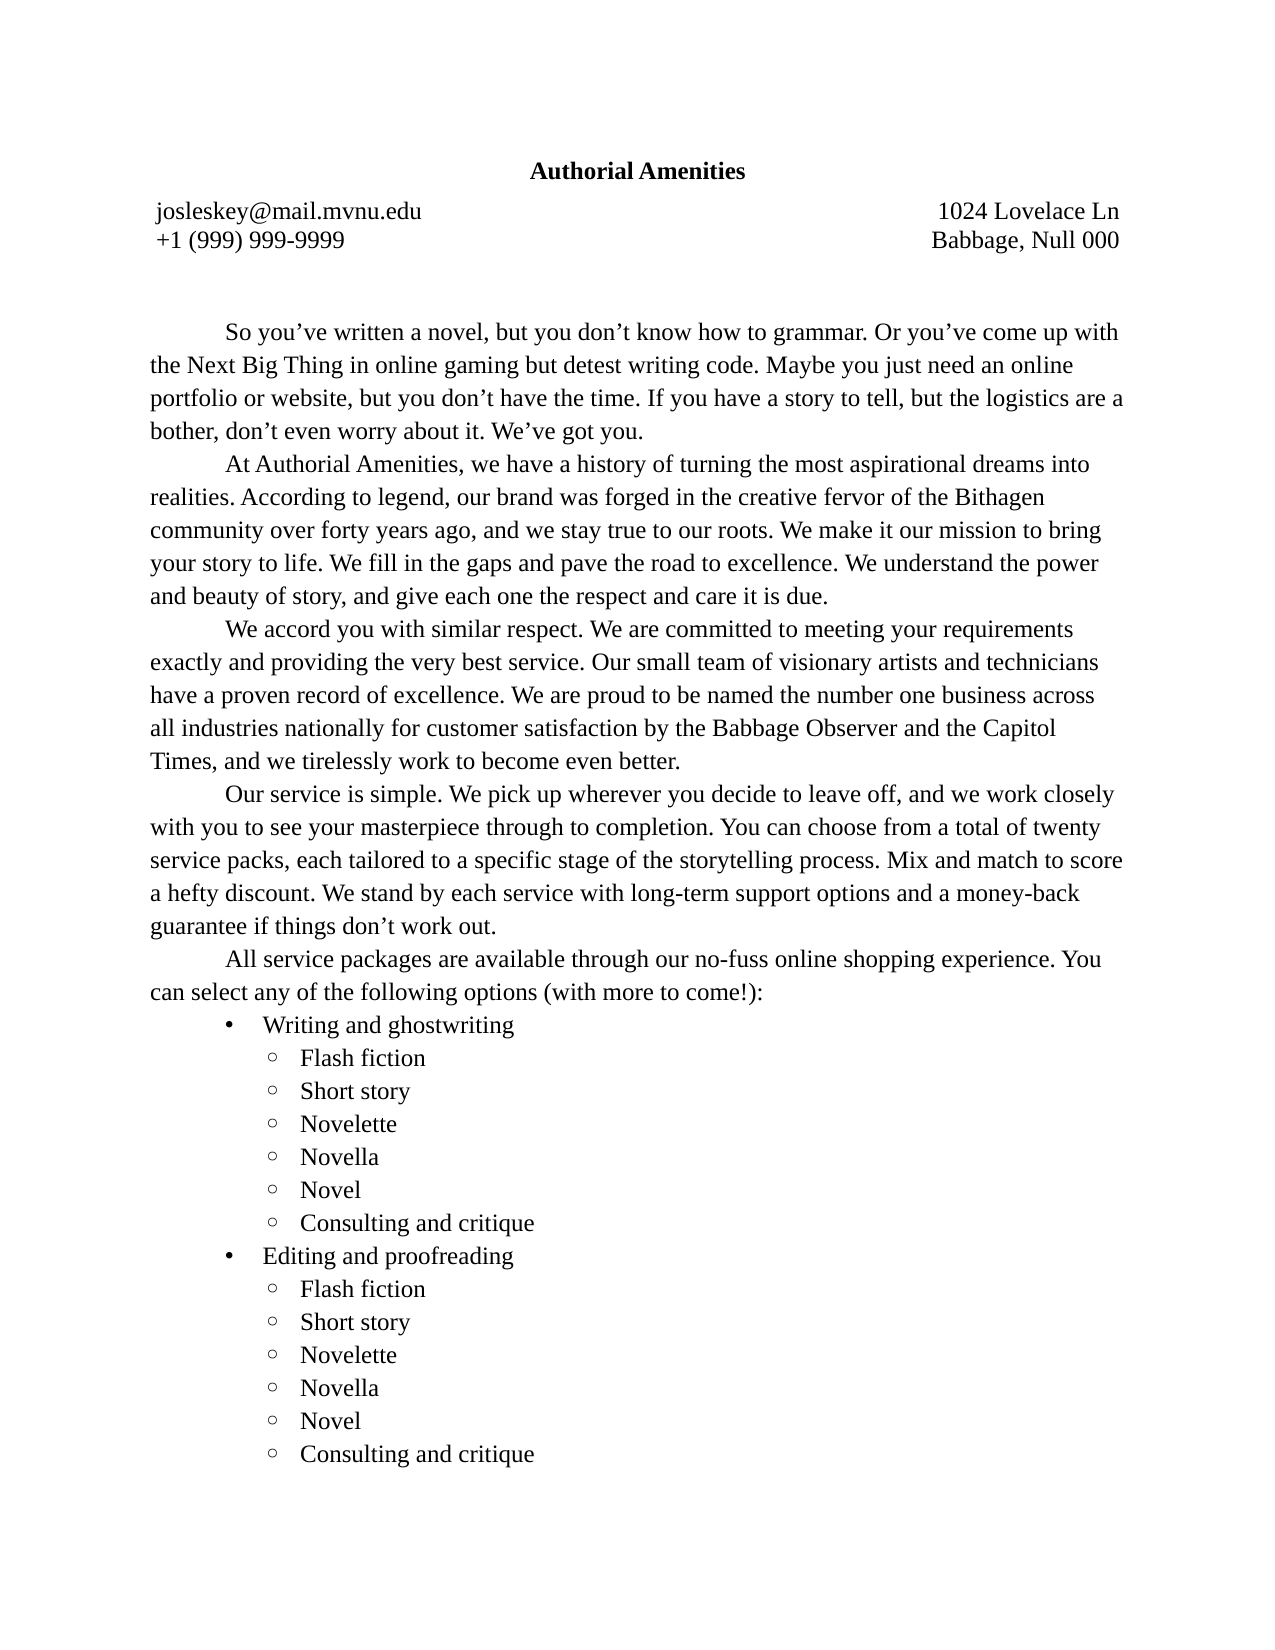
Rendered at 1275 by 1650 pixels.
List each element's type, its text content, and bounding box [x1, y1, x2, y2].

list Novella [262, 1373, 1125, 1402]
list Flash fiction [262, 1274, 1125, 1303]
list Novelette [262, 1340, 1125, 1369]
list Novel [262, 1406, 1125, 1435]
list Consulting and critique [262, 1439, 1125, 1468]
table_cell josleskey@mail.mvnu.edu +1 (999) 999-9999 [150, 190, 637, 259]
list Novelette [262, 1109, 1125, 1138]
list Short story [262, 1076, 1125, 1105]
text At Authorial Amenities, we have a history of turning the most aspirational dreams into realities. According to legend, our brand was forged in the creative fervor of the Bithagen community over forty years ago, and we stay true to our roots. We make it our mission to bring your story to life. We fill in the gaps and pave the road to excellence. We understand the power and beauty of story, and give each one the respect and care it is due. [150, 449, 1125, 609]
list Novella [262, 1142, 1125, 1171]
list Consulting and critique [262, 1208, 1125, 1237]
list Short story [262, 1307, 1125, 1336]
table_cell 1024 Lovelace Ln Babbage, Null 000 [638, 190, 1125, 259]
table_header Authorial Amenities [150, 150, 1125, 190]
text We accord you with similar respect. We are committed to meeting your requirements exactly and providing the very best service. Our small team of visionary artists and technicians have a proven record of excellence. We are proud to be named the number one business across all industries nationally for customer satisfaction by the Babbage Observer and the Capitol Times, and we tirelessly work to become even better. [150, 614, 1125, 775]
list Novel [262, 1175, 1125, 1204]
list Flash fiction [262, 1043, 1125, 1072]
text Our service is simple. We pick up wherever you decide to leave off, and we work closely with you to see your masterpiece through to completion. You can choose from a total of twenty service packs, each tailored to a specific stage of the storytelling process. Mix and match to score a hefty discount. We stand by each service with long-term support options and a money-back guarantee if things don’t work out. [150, 779, 1125, 940]
list Writing and ghostwriting [225, 1010, 1125, 1039]
list Editing and proofreading [225, 1241, 1125, 1270]
text All service packages are available through our no-fuss online shopping experience. You can select any of the following options (with more to come!): [150, 944, 1125, 1006]
text So you’ve written a novel, but you don’t know how to grammar. Or you’ve come up with the Next Big Thing in online gaming but detest writing code. Maybe you just need an online portfolio or website, but you don’t have the time. If you have a story to tell, but the logistics are a bother, don’t even worry about it. We’ve got you. [150, 317, 1125, 444]
